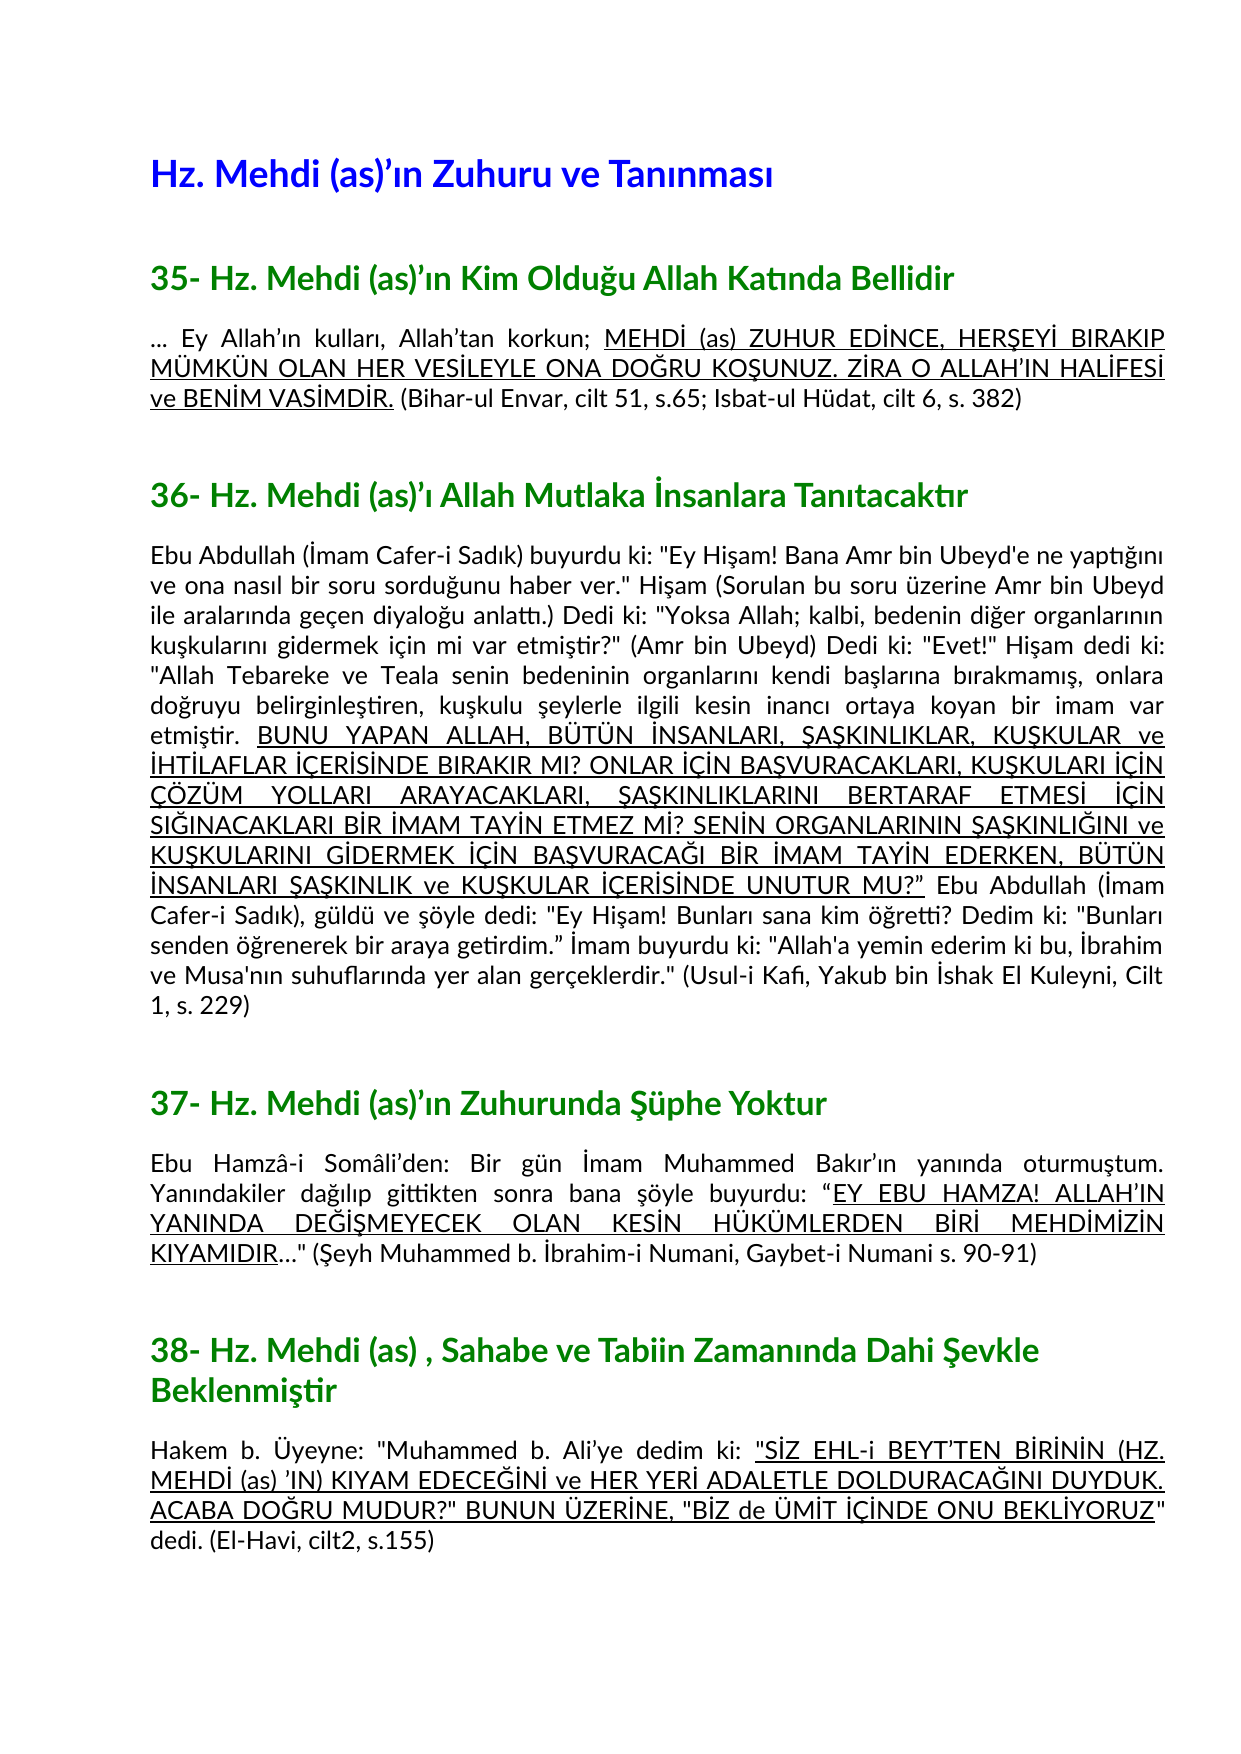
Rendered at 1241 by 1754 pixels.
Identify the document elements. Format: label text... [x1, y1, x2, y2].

text ... Ey Allah’ın kulları, Allah’tan korkun; MEHDİ (as) ZUHUR EDİNCE, HERŞEYİ BIRAKIP MÜMKÜN OLAN HER VESİLEYLE ONA DOĞRU KOŞUNUZ. ZİRA O ALLAH’IN HALİFESİ [150, 322, 1165, 379]
subtitle 38- Hz. Mehdi (as) , Sahabe ve Tabiin Zamanında Dahi Şevkle Beklenmiştir [150, 1330, 1165, 1410]
subtitle 37- Hz. Mehdi (as)’ın Zuhurunda Şüphe Yoktur [150, 1082, 1165, 1122]
text Ebu Hamzâ-i Somâli’den: Bir gün İmam Muhammed Bakır’ın yanında oturmuştum. Yanındakiler dağılıp gittikten sonra bana şöyle buyurdu: “EY EBU HAMZA! ALLAH’IN YANINDA DEĞİŞMEYECEK OLAN KESİN HÜKÜMLERDEN BİRİ MEHDİMİZİN [150, 1147, 1165, 1234]
text SIĞINACAKLARI BİR İMAM TAYİN ETMEZ Mİ? SENİN ORGANLARININ ŞAŞKINLIĞINI ve [150, 808, 1165, 836]
text Ebu Abdullah (İmam Cafer-i Sadık) buyurdu ki: "Ey Hişam! Bana Amr bin Ubeyd'e ne yaptığını ve ona nasıl bir soru sorduğunu haber ver." Hişam (Sorulan bu soru üzerine Amr bin Ubeyd ile aralarında geçen diyaloğu anlattı.) Dedi ki: "Yoksa Allah; kalbi, bedenin diğer organlarının kuşkularını gidermek için mi var etmiştir?" (Amr bin Ubeyd) Dedi ki: "Evet!" Hişam dedi ki: "Allah Tebareke ve Teala senin bedeninin organlarını kendi başlarına bırakmamış, onlara doğruyu belirginleştiren, kuşkulu şeylerle ilgili kesin inancı ortaya koyan bir imam var etmiştir. BUNU YAPAN ALLAH, BÜTÜN İNSANLARI, ŞAŞKINLIKLAR, KUŞKULAR ve İHTİLAFLAR İÇERİSİNDE BIRAKIR MI? ONLAR İÇİN BAŞVURACAKLARI, KUŞKULARI İÇİN [150, 540, 1165, 776]
subtitle Hz. Mehdi (as)’ın Zuhuru ve Tanınması [150, 150, 1165, 195]
text ACABA DOĞRU MUDUR?" BUNUN ÜZERİNE, "BİZ de ÜMİT İÇİNDE ONU BEKLİYORUZ" dedi. (El-Havi, cilt2, s.155) [150, 1493, 1165, 1555]
text ve BENİM VASİMDİR. (Bihar-ul Envar, cilt 51, s.65; Isbat-ul Hüdat, cilt 6, s. 382) [150, 380, 1165, 412]
text Hakem b. Üyeyne: "Muhammed b. Ali’ye dedim ki: "SİZ EHL-i BEYT’TEN BİRİNİN (HZ. MEHDİ (as) ’IN) KIYAM EDECEĞİNİ ve HER YERİ ADALETLE DOLDURACAĞINI DUYDUK. [150, 1435, 1165, 1491]
subtitle 36- Hz. Mehdi (as)’ı Allah Mutlaka İnsanlara Tanıtacaktır [150, 475, 1165, 515]
text KUŞKULARINI GİDERMEK İÇİN BAŞVURACAĞI BİR İMAM TAYİN EDERKEN, BÜTÜN [150, 838, 1165, 866]
text İNSANLARI ŞAŞKINLIK ve KUŞKULAR İÇERİSİNDE UNUTUR MU?” Ebu Abdullah (İmam Cafer-i Sadık), güldü ve şöyle dedi: "Ey Hişam! Bunları sana kim öğretti? Dedim ki: "Bunları senden öğrenerek bir araya getirdim.” İmam buyurdu ki: "Allah'a yemin ederim ki bu, İbrahim ve Musa'nın suhuflarında yer alan gerçeklerdir." (Usul-i Kafi, Yakub bin İshak El Kuleyni, Cilt 1, s. 229) [150, 868, 1165, 1020]
subtitle 35- Hz. Mehdi (as)’ın Kim Olduğu Allah Katında Bellidir [150, 257, 1165, 297]
text ÇÖZÜM YOLLARI ARAYACAKLARI, ŞAŞKINLIKLARINI BERTARAF ETMESİ İÇİN [150, 778, 1165, 806]
text KIYAMIDIR…" (Şeyh Muhammed b. İbrahim-i Numani, Gaybet-i Numani s. 90-91) [150, 1235, 1165, 1267]
